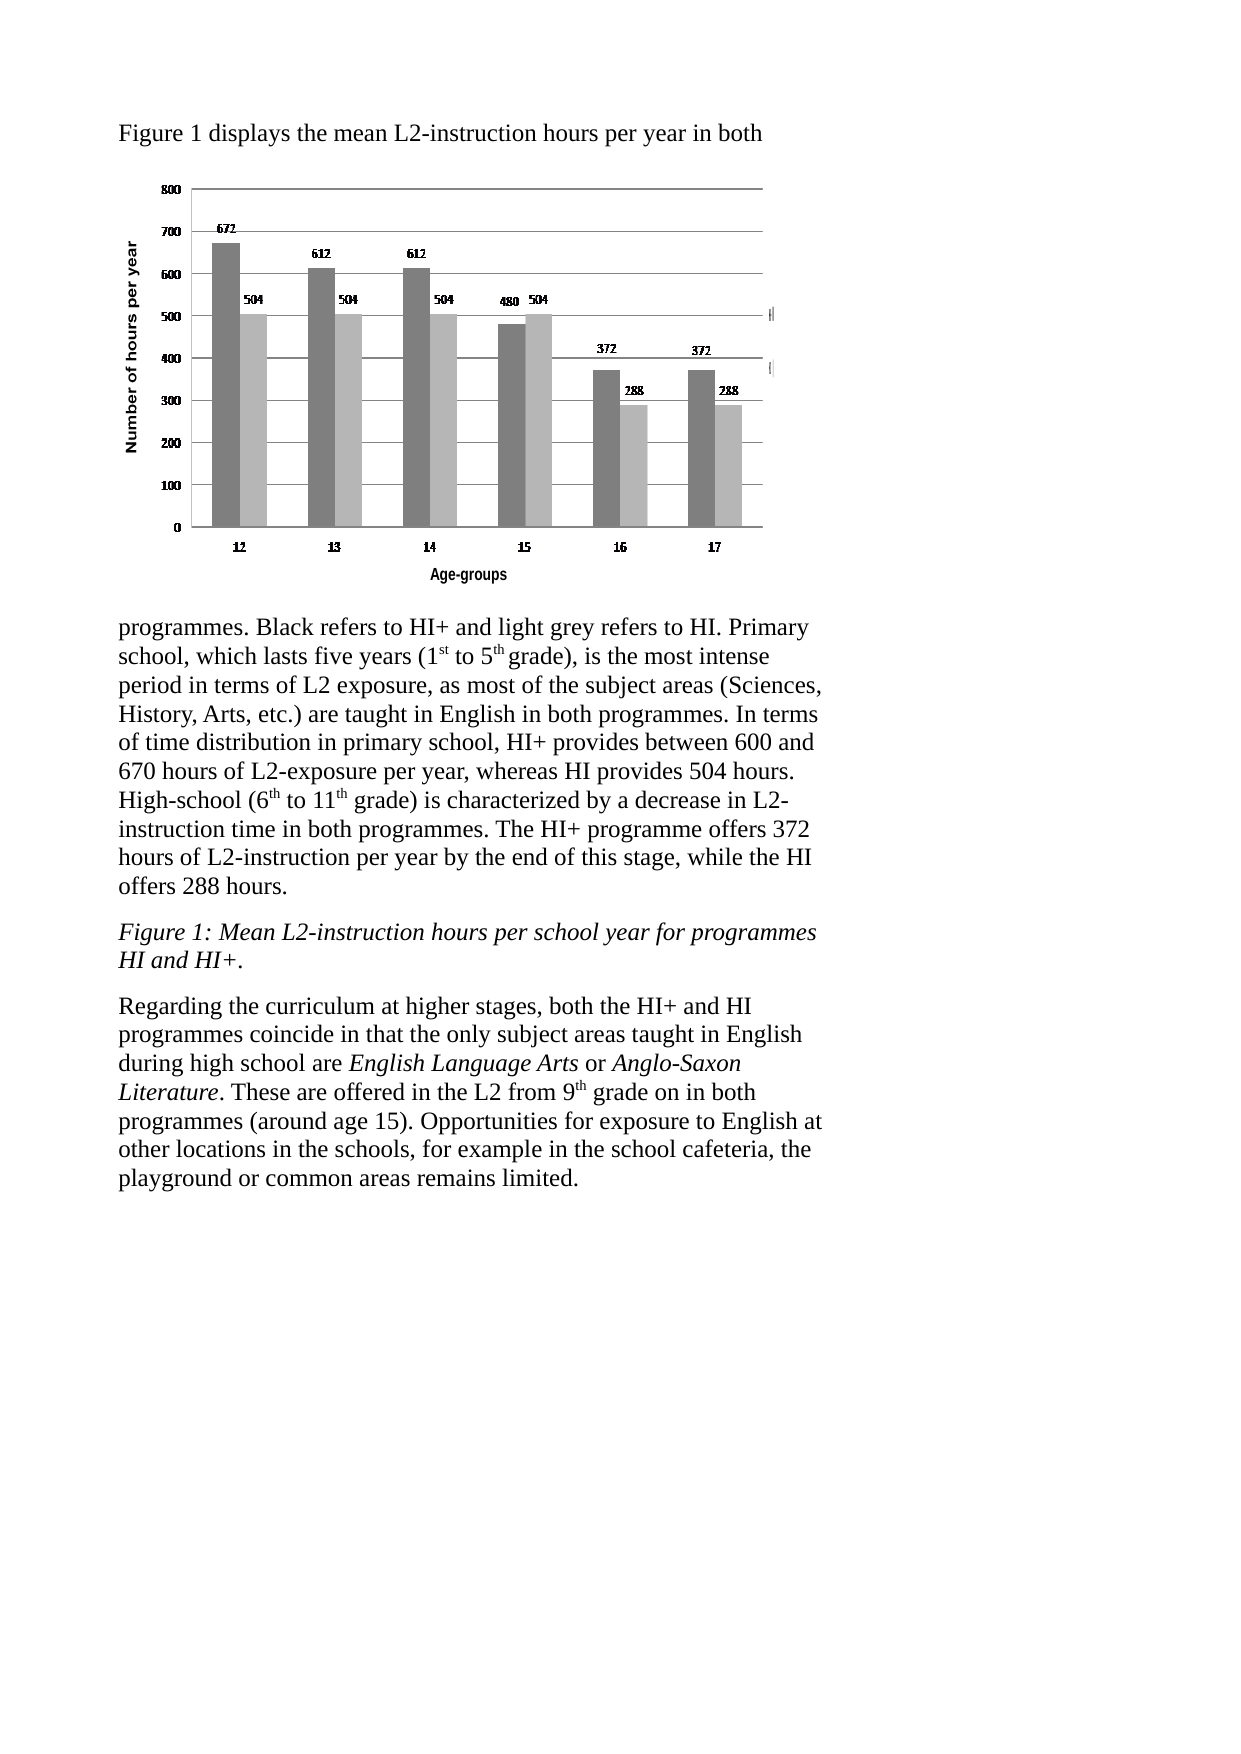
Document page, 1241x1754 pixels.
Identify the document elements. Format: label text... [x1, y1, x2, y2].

text Regarding the curriculum at higher stages, both the HI+ and HI programmes coincide in that the only subject areas taught in English during high school are English Language Arts or Anglo-Saxon Literature. These are offered in the L2 from 9th grade on in both programmes (around age 15). Opportunities for exposure to English at other locations in the schools, for example in the school cafeteria, the playground or common areas remains limited. [118, 991, 827, 1192]
text Figure 1: Mean L2-instruction hours per school year for programmes HI and HI+. [118, 917, 827, 974]
text Figure 1 displays the mean L2-instruction hours per year in both programmes. Black refers to HI+ and light grey refers to HI. Primary school, which lasts five years (1st to 5th grade), is the most intense period in terms of L2 exposure, as most of the subject areas (Sciences, History, Arts, etc.) are taught in English in both programmes. In terms of time distribution in primary school, HI+ provides between 600 and 670 hours of L2-exposure per year, whereas HI provides 504 hours. High-school (6th to 11th grade) is characterized by a decrease in L2-instruction time in both programmes. The HI+ programme offers 372 hours of L2-instruction per year by the end of this stage, while the HI offers 288 hours. [118, 118, 827, 900]
